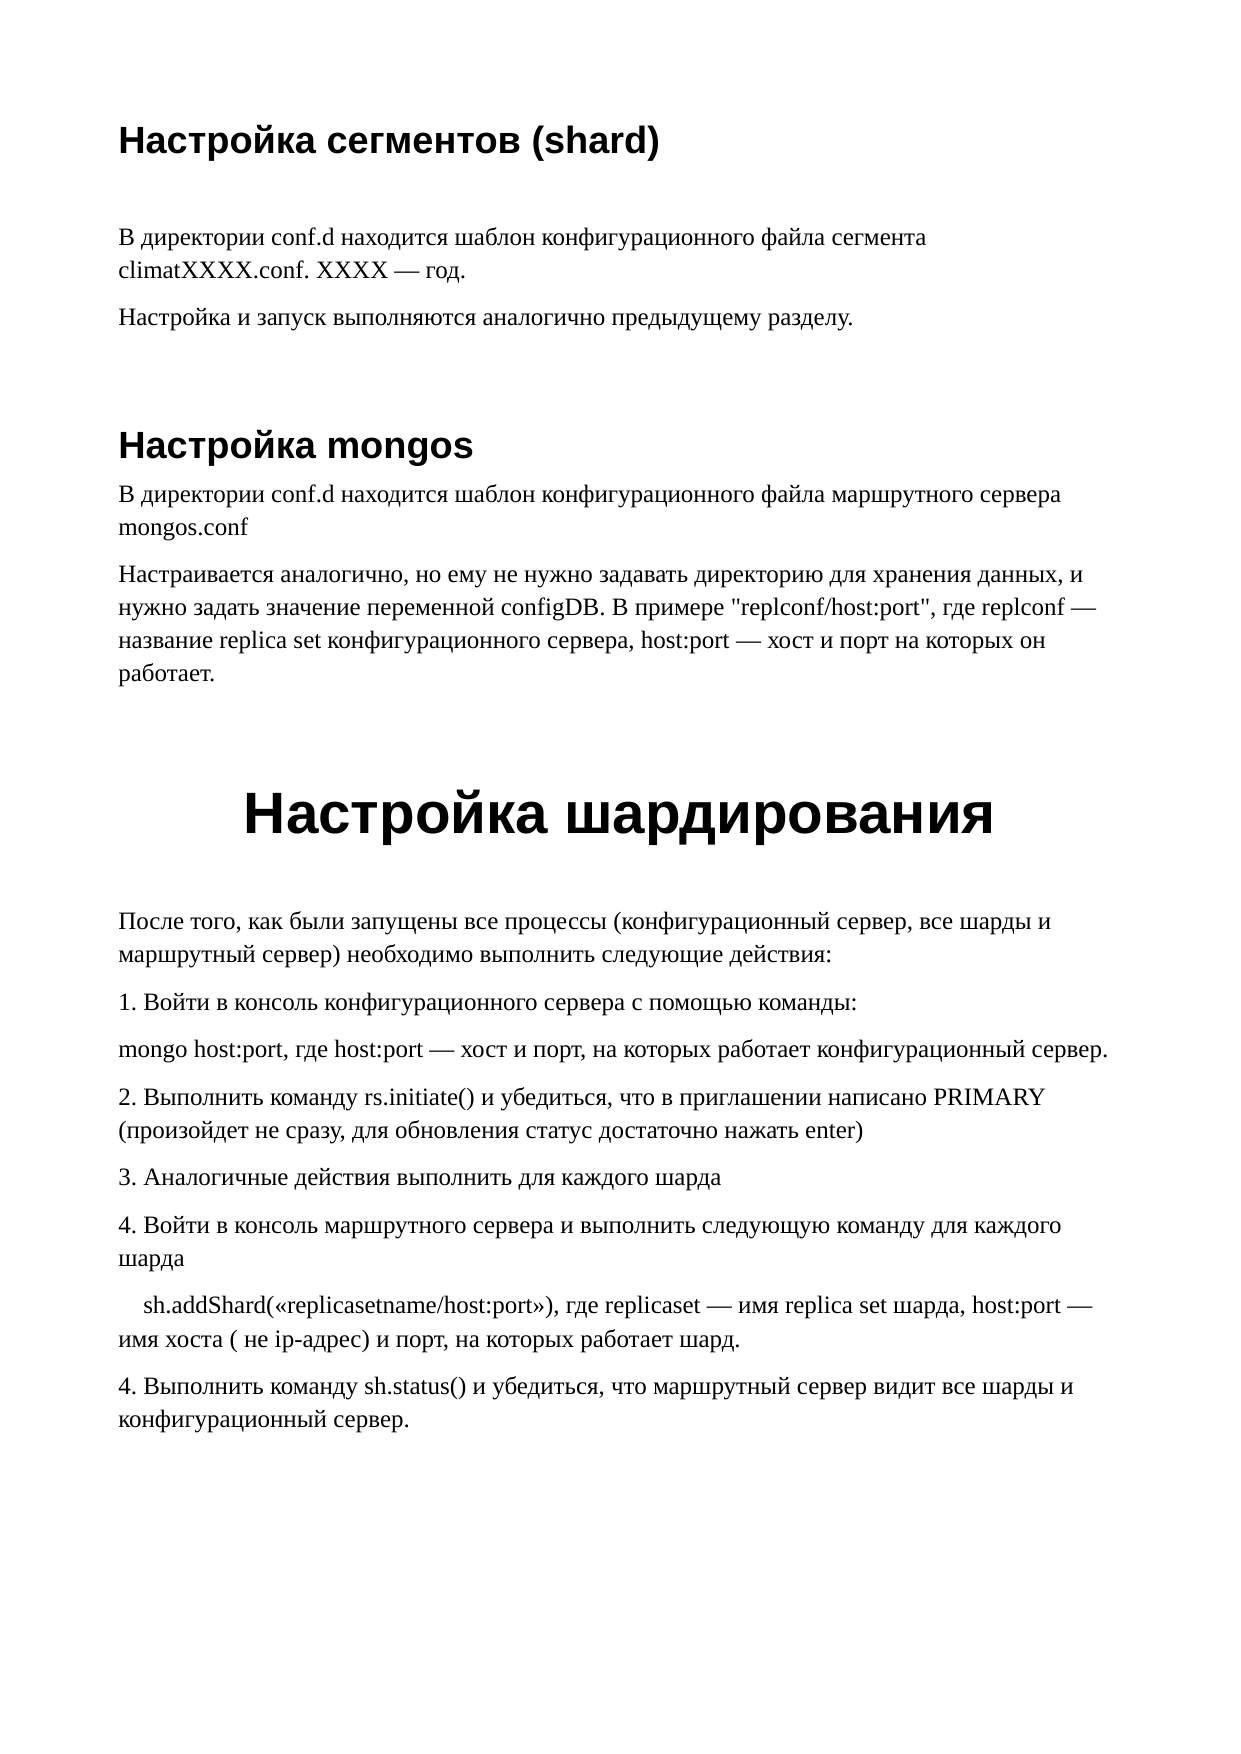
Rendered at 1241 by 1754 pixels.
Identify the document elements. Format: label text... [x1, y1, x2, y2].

text 4. Войти в консоль маршрутного сервера и выполнить следующую команду для каждого шарда [118, 1210, 1122, 1272]
text sh.addShard(«replicasetname/host:port»), где replicaset — имя replica set шарда, host:port — имя хоста ( не ip-адрес) и порт, на которых работает шард. [118, 1291, 1122, 1352]
text 4. Выполнить команду sh.status() и убедиться, что маршрутный сервер видит все шарды и конфигурационный сервер. [118, 1371, 1122, 1433]
text 3. Аналогичные действия выполнить для каждого шарда [118, 1162, 1122, 1191]
text Настройка и запуск выполняются аналогично предыдущему разделу. [118, 302, 1122, 331]
text 2. Выполнить команду rs.initiate() и убедиться, что в приглашении написано PRIMARY (произойдет не сразу, для обновления статус достаточно нажать enter) [118, 1082, 1122, 1143]
subtitle Настройка mongos [118, 423, 1122, 466]
text В директории conf.d находится шаблон конфигурационного файла маршрутного сервера mongos.conf [118, 479, 1122, 541]
subtitle Настройка сегментов (shard) [118, 118, 1122, 162]
text В директории conf.d находится шаблон конфигурационного файла сегмента climatXXXX.conf. XXXX — год. [118, 222, 1122, 284]
text mongo host:port, где host:port — хост и порт, на которых работает конфигурационный сервер. [118, 1034, 1122, 1063]
text 1. Войти в консоль конфигурационного сервера с помощью команды: [118, 987, 1122, 1015]
text После того, как были запущены все процессы (конфигурационный сервер, все шарды и маршрутный сервер) необходимо выполнить следующие действия: [118, 906, 1122, 968]
text Настраивается аналогично, но ему не нужно задавать директорию для хранения данных, и нужно задать значение переменной configDB. В примере "replconf/host:port", где replconf — название replica set конфигурационного сервера, host:port — хост и порт на которых он работает. [118, 559, 1122, 687]
title Настройка шардирования [118, 779, 1122, 846]
